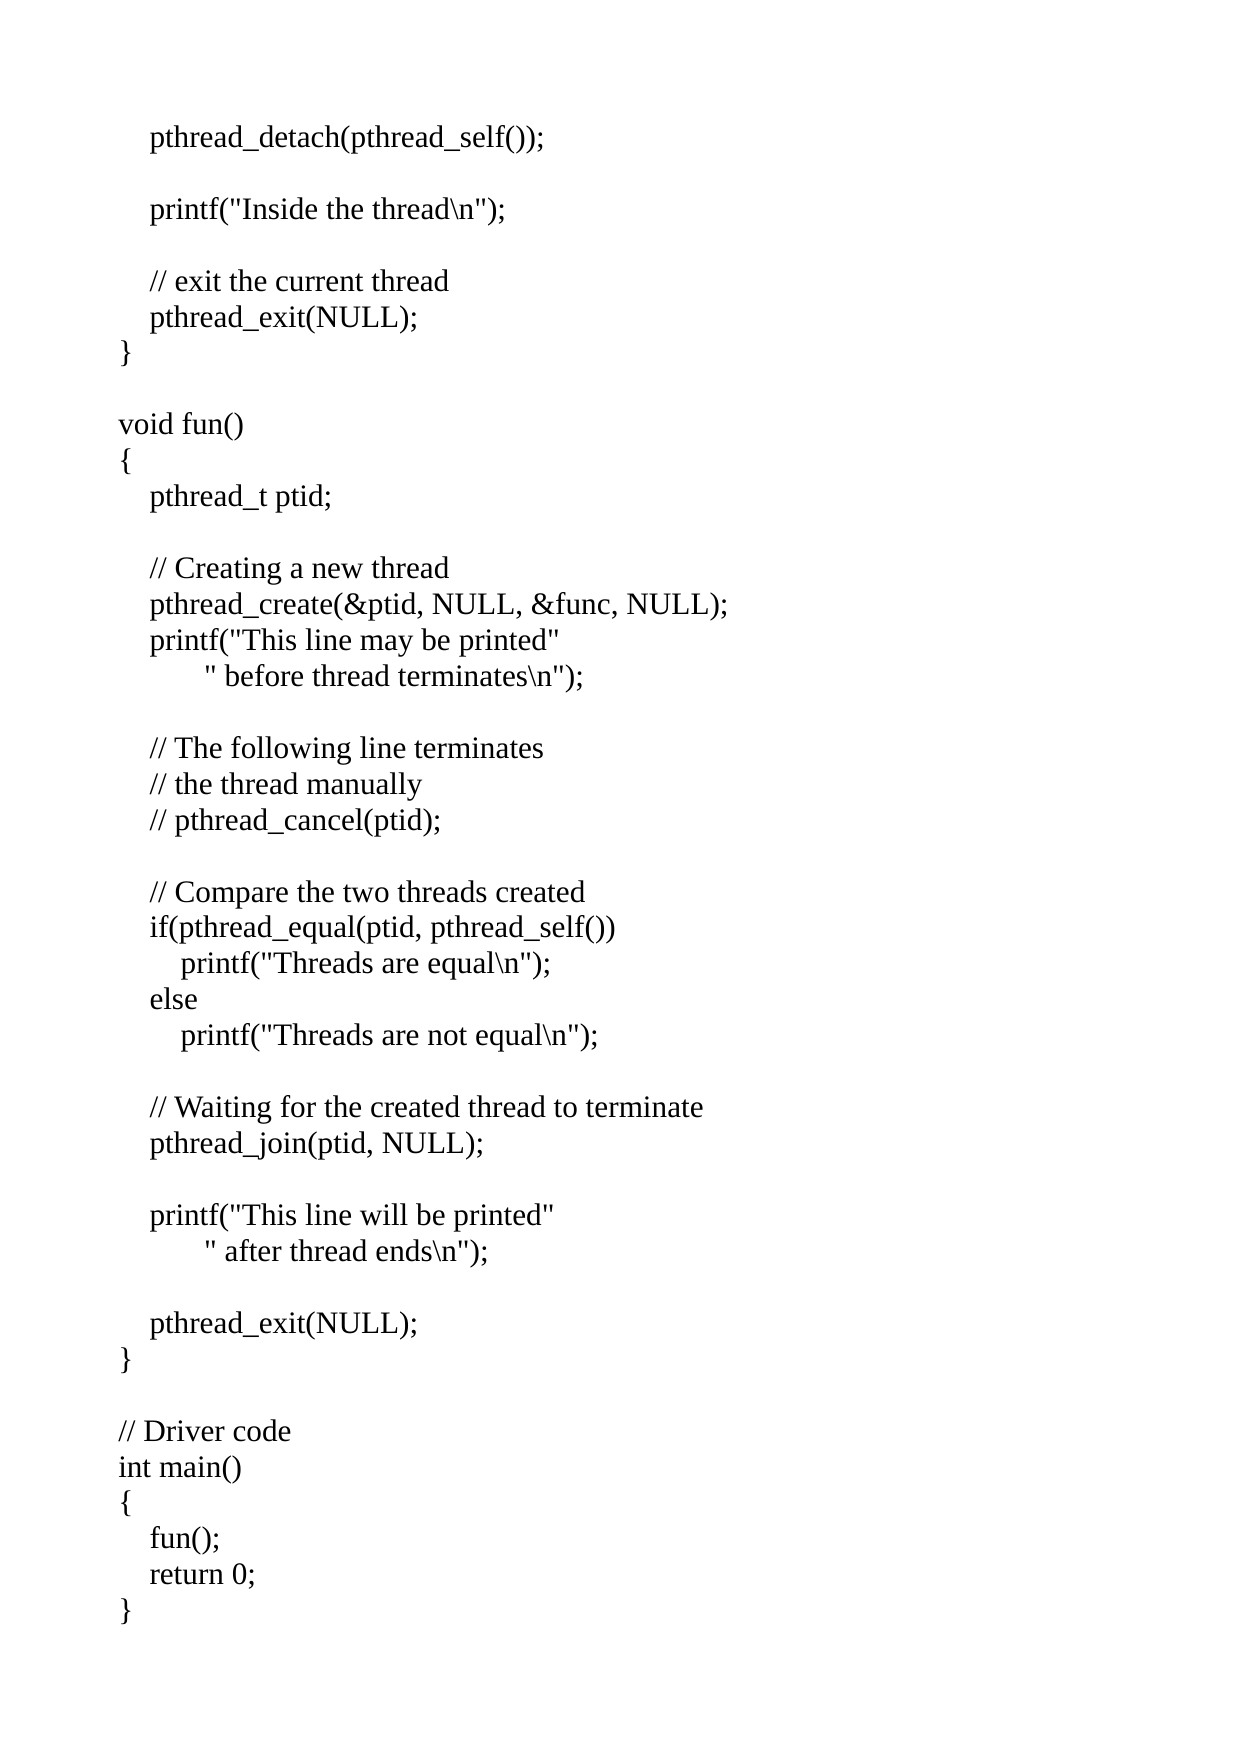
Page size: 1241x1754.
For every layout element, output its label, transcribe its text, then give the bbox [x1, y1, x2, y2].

text // the thread manually [118, 765, 1122, 801]
text // The following line terminates [118, 729, 1122, 765]
text { [118, 1484, 1122, 1520]
text printf("This line will be printed" [118, 1196, 1122, 1232]
text // Creating a new thread [118, 549, 1122, 585]
text { [118, 442, 1122, 477]
text int main() [118, 1448, 1122, 1484]
text printf("Inside the thread\n"); [118, 190, 1122, 226]
text pthread_t ptid; [118, 477, 1122, 513]
text // Compare the two threads created [118, 873, 1122, 909]
text pthread_join(ptid, NULL); [118, 1124, 1122, 1160]
text // exit the current thread [118, 262, 1122, 298]
text void fun() [118, 406, 1122, 442]
text printf("Threads are not equal\n"); [118, 1017, 1122, 1052]
text } [118, 1340, 1122, 1376]
text " before thread terminates\n"); [118, 657, 1122, 693]
text pthread_exit(NULL); [118, 298, 1122, 334]
text else [118, 981, 1122, 1017]
text pthread_exit(NULL); [118, 1304, 1122, 1340]
text if(pthread_equal(ptid, pthread_self()) [118, 909, 1122, 945]
text printf("This line may be printed" [118, 621, 1122, 657]
text // Waiting for the created thread to terminate [118, 1088, 1122, 1124]
text // pthread_cancel(ptid); [118, 801, 1122, 837]
text " after thread ends\n"); [118, 1232, 1122, 1268]
text // Driver code [118, 1412, 1122, 1448]
text printf("Threads are equal\n"); [118, 945, 1122, 981]
text } [118, 334, 1122, 370]
text } [118, 1592, 1122, 1627]
text pthread_create(&ptid, NULL, &func, NULL); [118, 585, 1122, 621]
text return 0; [118, 1556, 1122, 1592]
text fun(); [118, 1520, 1122, 1556]
text pthread_detach(pthread_self()); [118, 118, 1122, 154]
